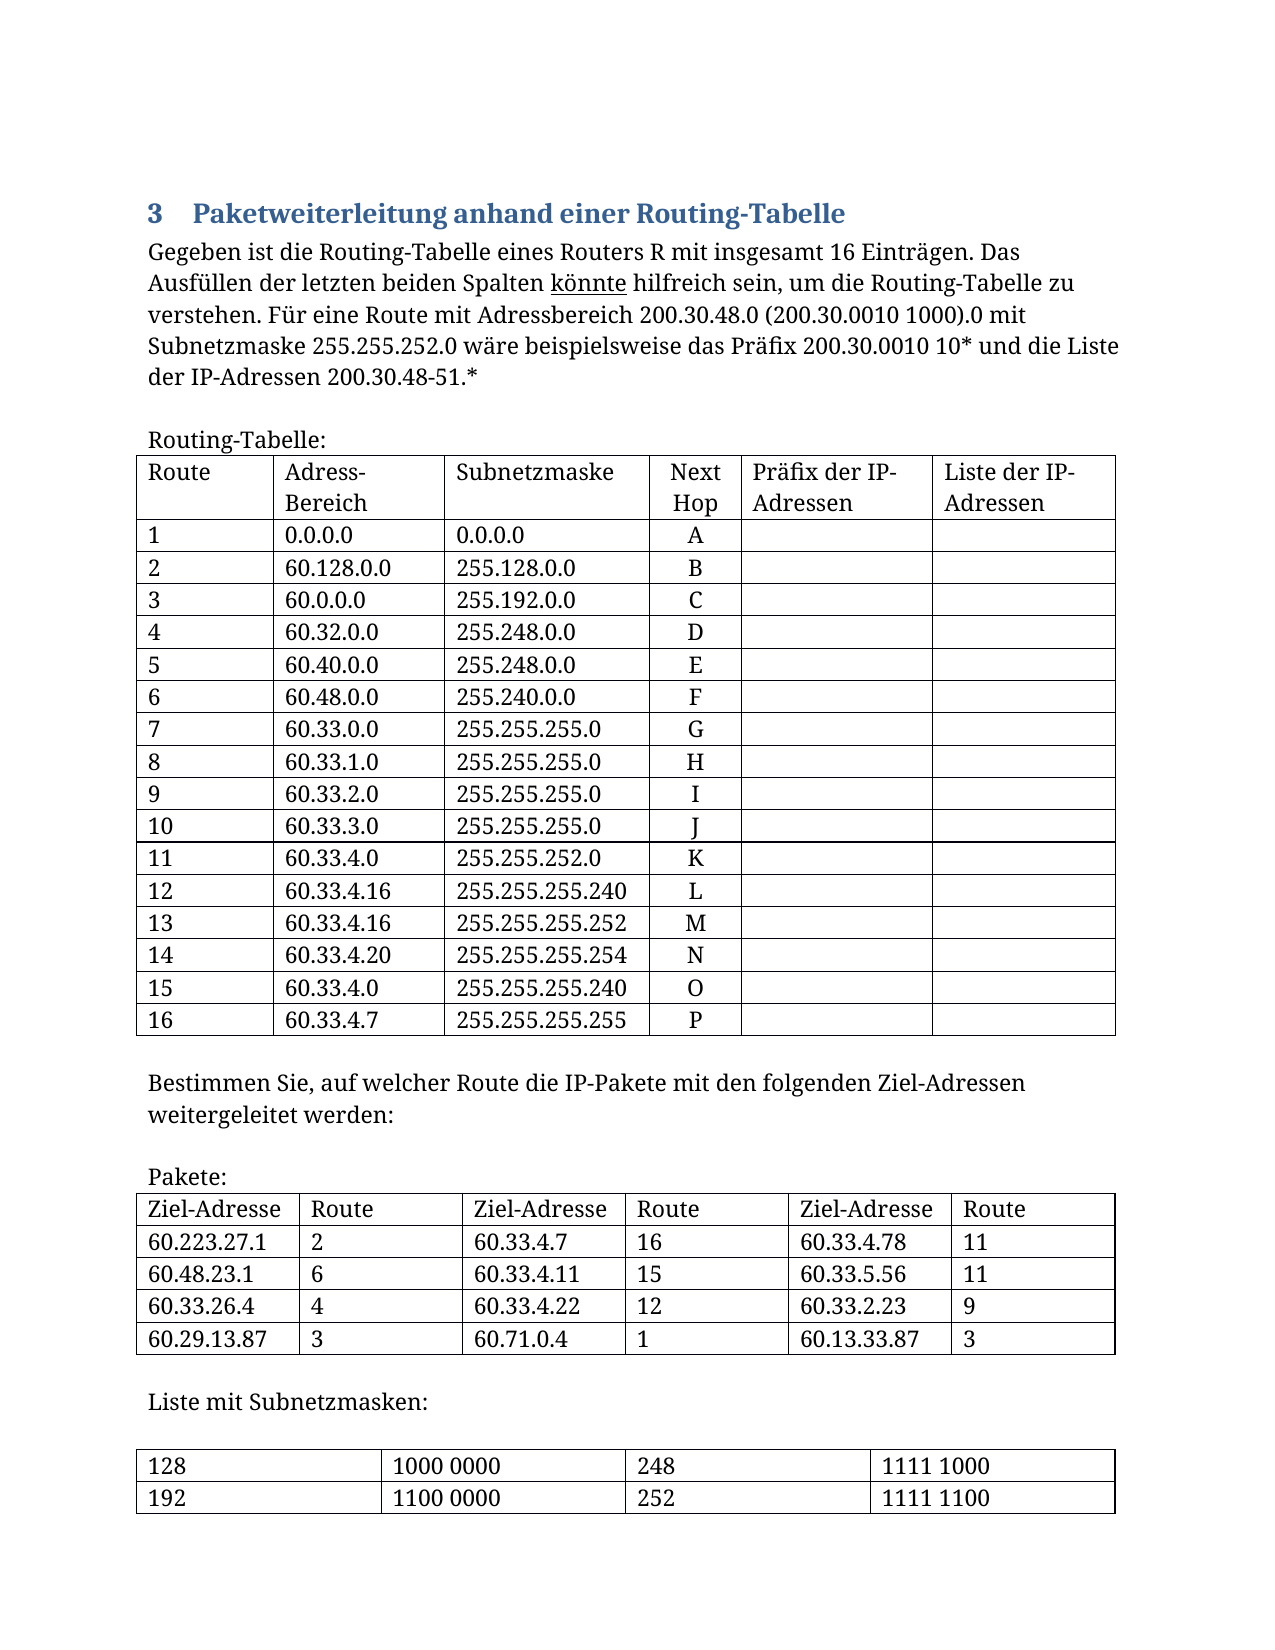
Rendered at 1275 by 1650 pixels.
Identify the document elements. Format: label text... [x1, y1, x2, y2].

table_cell 3 [952, 1323, 1114, 1354]
table_cell [742, 939, 932, 971]
table_cell A [650, 520, 741, 551]
table_cell [742, 778, 932, 809]
table_cell 60.0.0.0 [274, 584, 444, 615]
table_cell 255.240.0.0 [445, 681, 649, 712]
table_cell 60.33.4.78 [789, 1226, 951, 1257]
table_cell 12 [137, 875, 273, 906]
table_cell [933, 584, 1115, 615]
table_cell H [650, 746, 741, 777]
table_cell 255.255.255.255 [445, 1004, 649, 1035]
table_header Route [300, 1194, 462, 1225]
table_cell E [650, 649, 741, 680]
table_cell [742, 875, 932, 906]
table_cell [742, 649, 932, 680]
table_cell 14 [137, 939, 273, 971]
table_header Ziel-Adresse [789, 1194, 951, 1225]
table_cell 60.33.3.0 [274, 810, 444, 841]
table_header Route [626, 1194, 788, 1225]
table_cell [742, 810, 932, 841]
table_header 1000 0000 [382, 1450, 625, 1481]
table_cell [742, 907, 932, 938]
table_cell [933, 939, 1115, 971]
table_cell 255.255.255.240 [445, 875, 649, 906]
table_header 1111 1000 [871, 1450, 1114, 1481]
table_cell 255.128.0.0 [445, 552, 649, 583]
table_cell 6 [300, 1258, 462, 1289]
table_cell 255.255.255.0 [445, 810, 649, 841]
table_cell 60.33.4.11 [463, 1258, 625, 1289]
table_header Ziel-Adresse [463, 1194, 625, 1225]
table_cell 0.0.0.0 [274, 520, 444, 551]
table_cell 60.32.0.0 [274, 616, 444, 648]
table_cell B [650, 552, 741, 583]
table_cell 60.71.0.4 [463, 1323, 625, 1354]
table_cell 60.33.4.0 [274, 843, 444, 874]
table_cell 3 [300, 1323, 462, 1354]
table_cell G [650, 713, 741, 744]
table_cell 15 [626, 1258, 788, 1289]
table_cell 13 [137, 907, 273, 938]
table_cell O [650, 972, 741, 1003]
table_cell [933, 681, 1115, 712]
table_cell [933, 907, 1115, 938]
table_cell 6 [137, 681, 273, 712]
table_cell 8 [137, 746, 273, 777]
table_cell 2 [137, 552, 273, 583]
table_cell [742, 681, 932, 712]
table_cell 7 [137, 713, 273, 744]
table_cell 0.0.0.0 [445, 520, 649, 551]
table_cell 60.33.1.0 [274, 746, 444, 777]
table_cell [933, 746, 1115, 777]
table_cell 11 [137, 843, 273, 874]
table_cell 60.223.27.1 [137, 1226, 299, 1257]
table_cell 16 [137, 1004, 273, 1035]
table_cell N [650, 939, 741, 971]
table_cell [933, 713, 1115, 744]
table_cell 60.33.4.7 [463, 1226, 625, 1257]
table_cell [742, 616, 932, 648]
table_cell 60.33.5.56 [789, 1258, 951, 1289]
table_cell 60.13.33.87 [789, 1323, 951, 1354]
table_cell 60.40.0.0 [274, 649, 444, 680]
table_header 248 [626, 1450, 870, 1481]
table_cell [933, 778, 1115, 809]
table_cell [742, 713, 932, 744]
table_cell 5 [137, 649, 273, 680]
table_cell 1 [626, 1323, 788, 1354]
table_cell [742, 584, 932, 615]
table_cell 60.33.4.16 [274, 875, 444, 906]
table_cell 3 [137, 584, 273, 615]
table_cell 60.33.4.22 [463, 1290, 625, 1322]
table_cell 60.33.2.0 [274, 778, 444, 809]
table_cell 4 [137, 616, 273, 648]
table_cell 60.33.4.0 [274, 972, 444, 1003]
table_cell D [650, 616, 741, 648]
table_cell [933, 649, 1115, 680]
table_cell F [650, 681, 741, 712]
table_cell 60.48.0.0 [274, 681, 444, 712]
table_cell 60.33.2.23 [789, 1290, 951, 1322]
table_cell 60.128.0.0 [274, 552, 444, 583]
subtitle Paketweiterleitung anhand einer Routing-Tabelle [148, 198, 1127, 231]
table_cell [933, 875, 1115, 906]
text Pakete: [148, 1161, 1127, 1192]
table_header Subnetzmaske [445, 456, 649, 518]
text Gegeben ist die Routing-Tabelle eines Routers R mit insgesamt 16 Einträgen. Das Ausfüllen der letzten beiden Spalten könnte hilfreich sein, um die Routing-Tabelle zu verstehen. Für eine Route mit Adressbereich 200.30.48.0 (200.30.0010 1000).0 mit Subnetzmaske 255.255.252.0 wäre beispielsweise das Präfix 200.30.0010 10* und die Liste der IP-Adressen 200.30.48-51.* [148, 236, 1127, 392]
table_header Route [952, 1194, 1114, 1225]
table_cell [933, 810, 1115, 841]
table_cell I [650, 778, 741, 809]
table_cell 1111 1100 [871, 1482, 1114, 1513]
table_cell [742, 843, 932, 874]
table_cell 252 [626, 1482, 870, 1513]
table_cell 4 [300, 1290, 462, 1322]
table_cell [742, 520, 932, 551]
text Routing-Tabelle: [148, 424, 1127, 455]
table_cell 9 [137, 778, 273, 809]
text Bestimmen Sie, auf welcher Route die IP-Pakete mit den folgenden Ziel-Adressen weitergeleitet werden: [148, 1067, 1127, 1130]
table_cell 60.33.4.7 [274, 1004, 444, 1035]
table_cell 60.33.0.0 [274, 713, 444, 744]
table_cell 2 [300, 1226, 462, 1257]
table_cell L [650, 875, 741, 906]
table_cell 255.255.255.0 [445, 778, 649, 809]
table_cell [742, 746, 932, 777]
table_cell 11 [952, 1226, 1114, 1257]
table_cell [742, 552, 932, 583]
table_header Next Hop [650, 456, 741, 518]
table_header Ziel-Adresse [137, 1194, 299, 1225]
table_cell [933, 552, 1115, 583]
table_cell C [650, 584, 741, 615]
table_header Präfix der IP-Adressen [742, 456, 932, 518]
table_cell 255.255.255.252 [445, 907, 649, 938]
table_cell 10 [137, 810, 273, 841]
table_cell 60.33.4.16 [274, 907, 444, 938]
table_cell [742, 972, 932, 1003]
table_cell 11 [952, 1258, 1114, 1289]
table_cell 1 [137, 520, 273, 551]
table_cell 60.48.23.1 [137, 1258, 299, 1289]
table_header 128 [137, 1450, 381, 1481]
table_cell [933, 843, 1115, 874]
table_cell 255.255.255.0 [445, 746, 649, 777]
table_cell 255.255.255.240 [445, 972, 649, 1003]
table_cell 1100 0000 [382, 1482, 625, 1513]
table_cell 255.248.0.0 [445, 649, 649, 680]
table_cell 255.255.255.254 [445, 939, 649, 971]
table_cell P [650, 1004, 741, 1035]
table_cell 60.29.13.87 [137, 1323, 299, 1354]
table_header Route [137, 456, 273, 518]
table_cell 60.33.4.20 [274, 939, 444, 971]
table_header Adress-Bereich [274, 456, 444, 518]
table_cell 255.255.255.0 [445, 713, 649, 744]
table_cell 12 [626, 1290, 788, 1322]
table_cell K [650, 843, 741, 874]
table_cell 255.192.0.0 [445, 584, 649, 615]
table_cell 15 [137, 972, 273, 1003]
table_cell [933, 520, 1115, 551]
table_cell [933, 1004, 1115, 1035]
table_cell 192 [137, 1482, 381, 1513]
table_cell 9 [952, 1290, 1114, 1322]
table_cell M [650, 907, 741, 938]
table_cell 255.248.0.0 [445, 616, 649, 648]
table_cell 16 [626, 1226, 788, 1257]
table_cell 60.33.26.4 [137, 1290, 299, 1322]
table_cell [933, 972, 1115, 1003]
table_header Liste der IP-Adressen [933, 456, 1115, 518]
table_cell [742, 1004, 932, 1035]
table_cell 255.255.252.0 [445, 843, 649, 874]
table_cell J [650, 810, 741, 841]
table_cell [933, 616, 1115, 648]
text Liste mit Subnetzmasken: [148, 1386, 1127, 1449]
